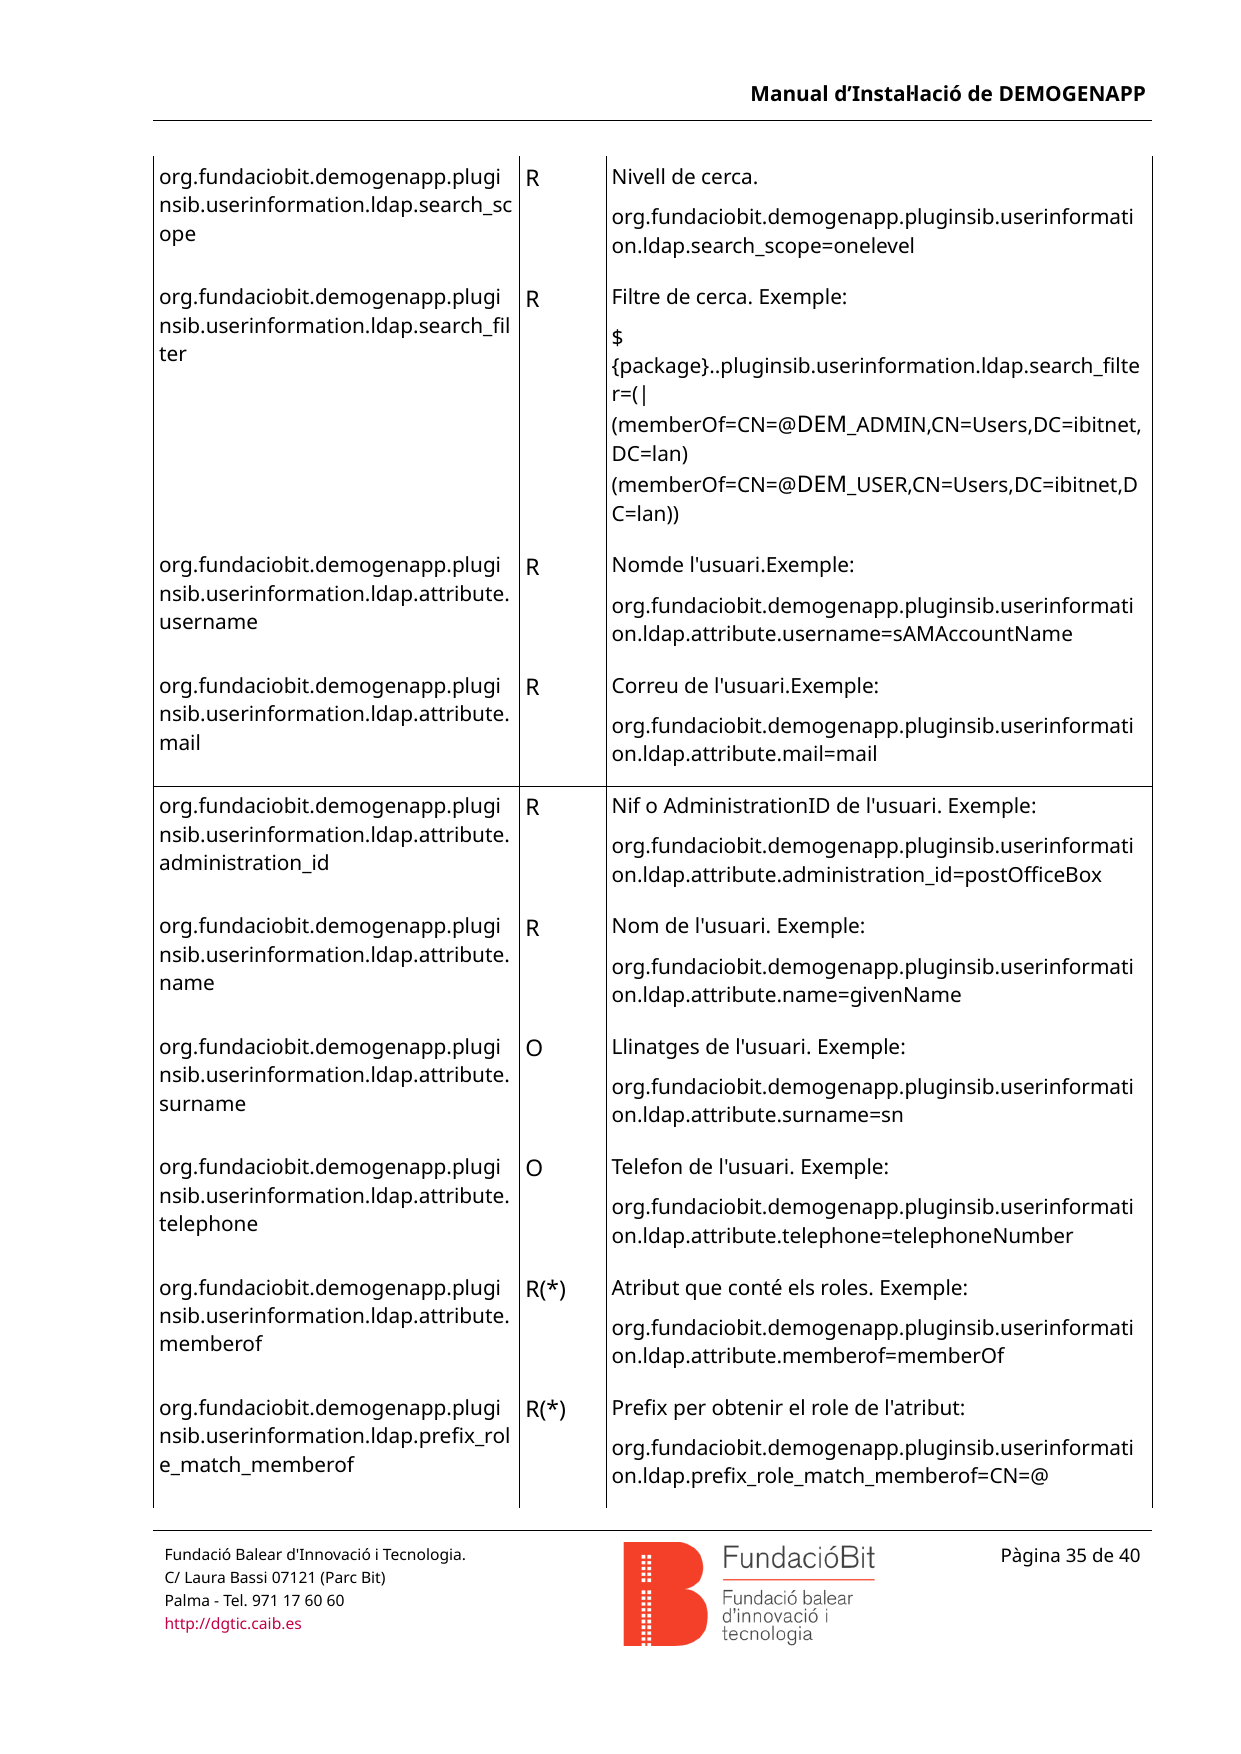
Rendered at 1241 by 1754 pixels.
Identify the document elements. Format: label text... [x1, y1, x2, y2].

table_cell R(*) [520, 1267, 606, 1387]
table_cell R [520, 156, 606, 277]
table_cell Llinatges de l'usuari. Exemple: org.fundaciobit.demogenapp.pluginsib.userinformation.ldap.attribute.surname=sn [607, 1026, 1152, 1147]
table_cell Nom de l'usuari. Exemple: org.fundaciobit.demogenapp.pluginsib.userinformation.ldap.attribute.name=givenName [607, 906, 1152, 1026]
table_cell Nif o AdministrationID de l'usuari. Exemple: org.fundaciobit.demogenapp.pluginsib.userinformation.ldap.attribute.administration_id=postOfficeBox [607, 787, 1152, 906]
table_cell org.fundaciobit.demogenapp.pluginsib.userinformation.ldap.prefix_role_match_memberof [154, 1387, 519, 1507]
table_cell R [520, 277, 606, 545]
table_cell Nivell de cerca. org.fundaciobit.demogenapp.pluginsib.userinformation.ldap.search_scope=onelevel [607, 156, 1152, 277]
table_cell R [520, 665, 606, 786]
table_cell Correu de l'usuari.Exemple: org.fundaciobit.demogenapp.pluginsib.userinformation.ldap.attribute.mail=mail [607, 665, 1152, 786]
table_cell Telefon de l'usuari. Exemple: org.fundaciobit.demogenapp.pluginsib.userinformation.ldap.attribute.telephone=telephoneNumber [607, 1147, 1152, 1267]
table_cell R(*) [520, 1387, 606, 1507]
table_cell org.fundaciobit.demogenapp.pluginsib.userinformation.ldap.attribute.surname [154, 1026, 519, 1147]
table_cell org.fundaciobit.demogenapp.pluginsib.userinformation.ldap.attribute.telephone [154, 1147, 519, 1267]
table_cell org.fundaciobit.demogenapp.pluginsib.userinformation.ldap.attribute.administration_id [154, 787, 519, 906]
table_cell Atribut que conté els roles. Exemple: org.fundaciobit.demogenapp.pluginsib.userinformation.ldap.attribute.memberof=memberOf [607, 1267, 1152, 1387]
table_cell org.fundaciobit.demogenapp.pluginsib.userinformation.ldap.attribute.name [154, 906, 519, 1026]
table_cell org.fundaciobit.demogenapp.pluginsib.userinformation.ldap.attribute.mail [154, 665, 519, 786]
table_cell O [520, 1026, 606, 1147]
table_cell R [520, 545, 606, 665]
table_cell org.fundaciobit.demogenapp.pluginsib.userinformation.ldap.attribute.memberof [154, 1267, 519, 1387]
table_cell R [520, 787, 606, 906]
table_cell R [520, 906, 606, 1026]
table_cell Filtre de cerca. Exemple: ${package}..pluginsib.userinformation.ldap.search_filter=(|(memberOf=CN=@DEM_ADMIN,CN=Users,DC=ibitnet,DC=lan)(memberOf=CN=@DEM_USER,CN=Users,DC=ibitnet,DC=lan)) [607, 277, 1152, 545]
table_cell Nomde l'usuari.Exemple: org.fundaciobit.demogenapp.pluginsib.userinformation.ldap.attribute.username=sAMAccountName [607, 545, 1152, 665]
table_cell org.fundaciobit.demogenapp.pluginsib.userinformation.ldap.search_scope [154, 156, 519, 277]
picture [623, 1542, 875, 1646]
table_cell org.fundaciobit.demogenapp.pluginsib.userinformation.ldap.attribute.username [154, 545, 519, 665]
table_cell org.fundaciobit.demogenapp.pluginsib.userinformation.ldap.search_filter [154, 277, 519, 545]
table_cell Prefix per obtenir el role de l'atribut: org.fundaciobit.demogenapp.pluginsib.userinformation.ldap.prefix_role_match_memberof=CN=@ [607, 1387, 1152, 1507]
table_cell O [520, 1147, 606, 1267]
